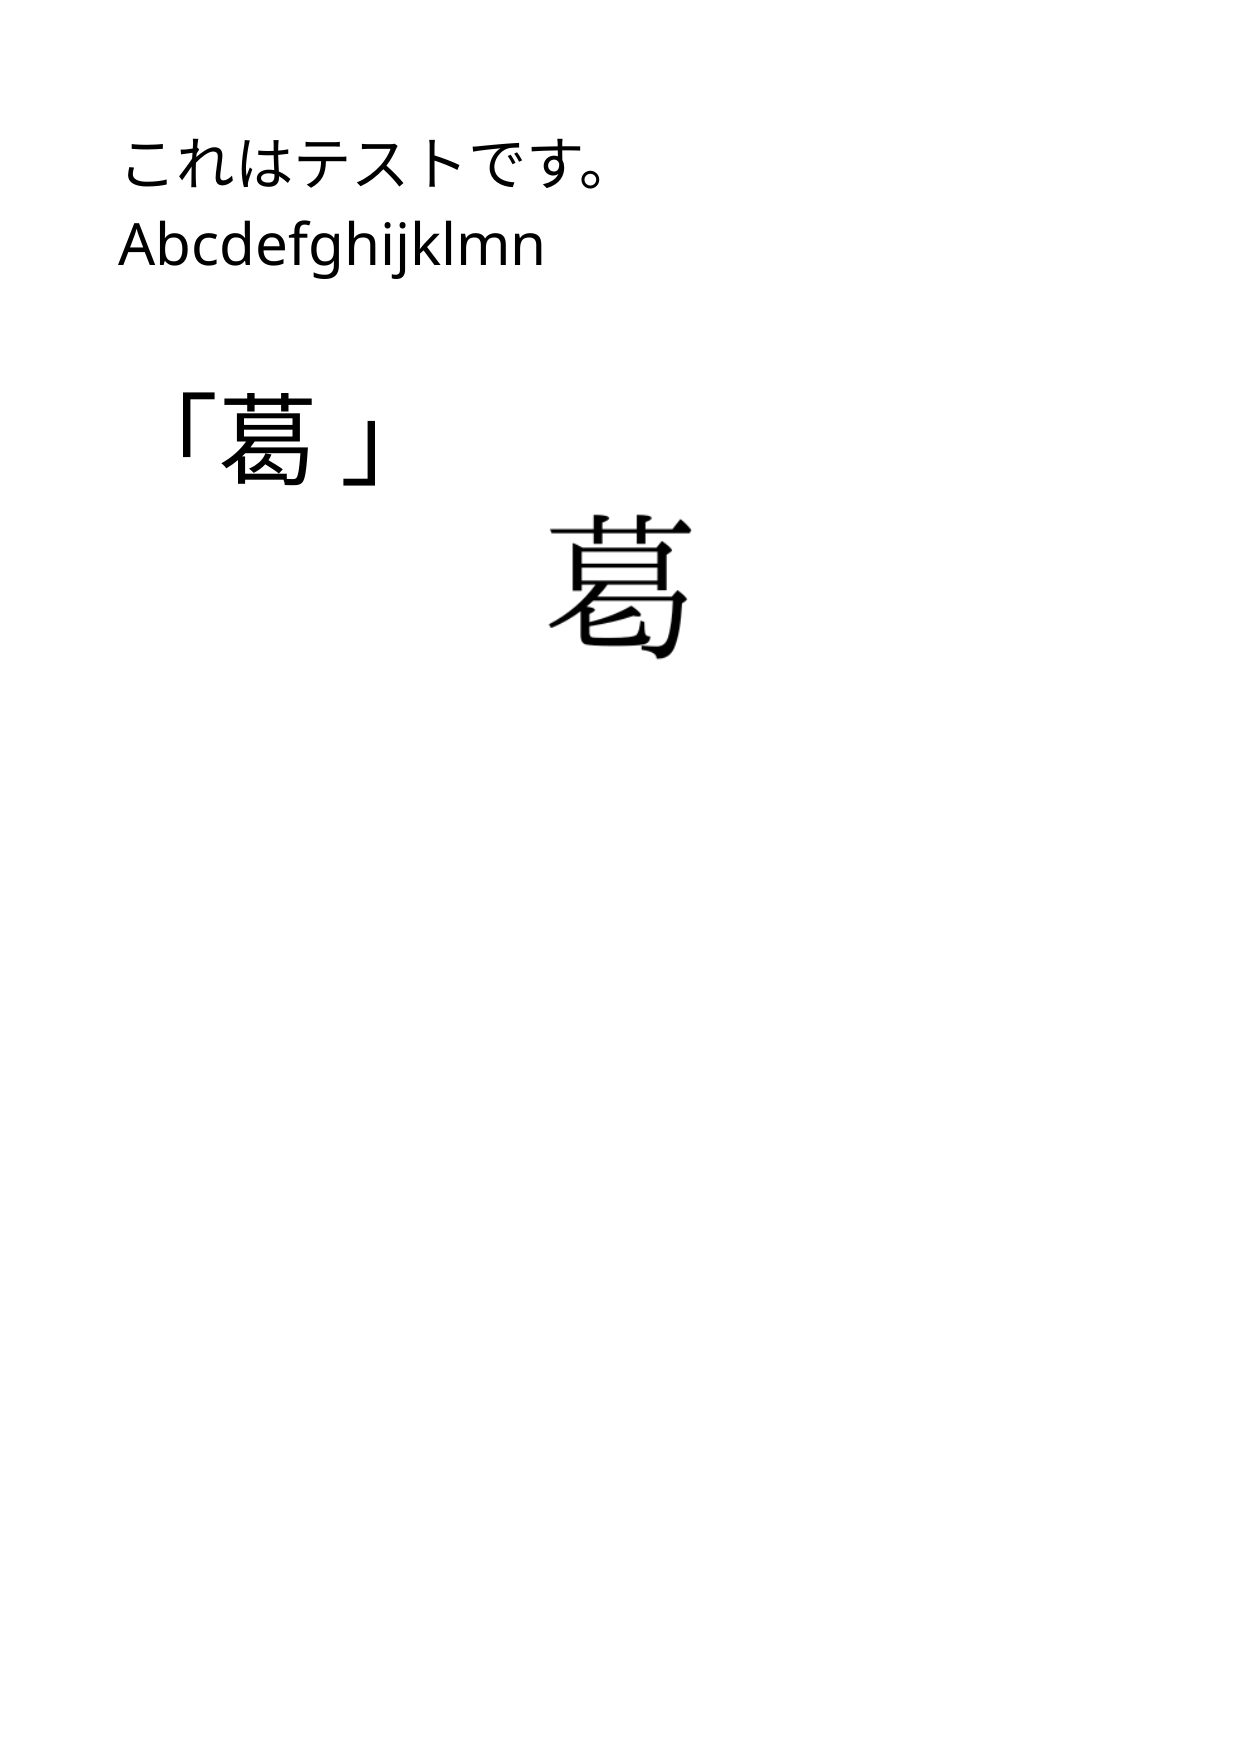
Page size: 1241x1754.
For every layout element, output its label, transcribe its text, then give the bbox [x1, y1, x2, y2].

text これはテストです。 [118, 118, 1122, 203]
text 「葛󠄂 」 [118, 362, 1122, 506]
text Abcdefghijklmn [118, 203, 1122, 282]
picture [540, 506, 700, 667]
